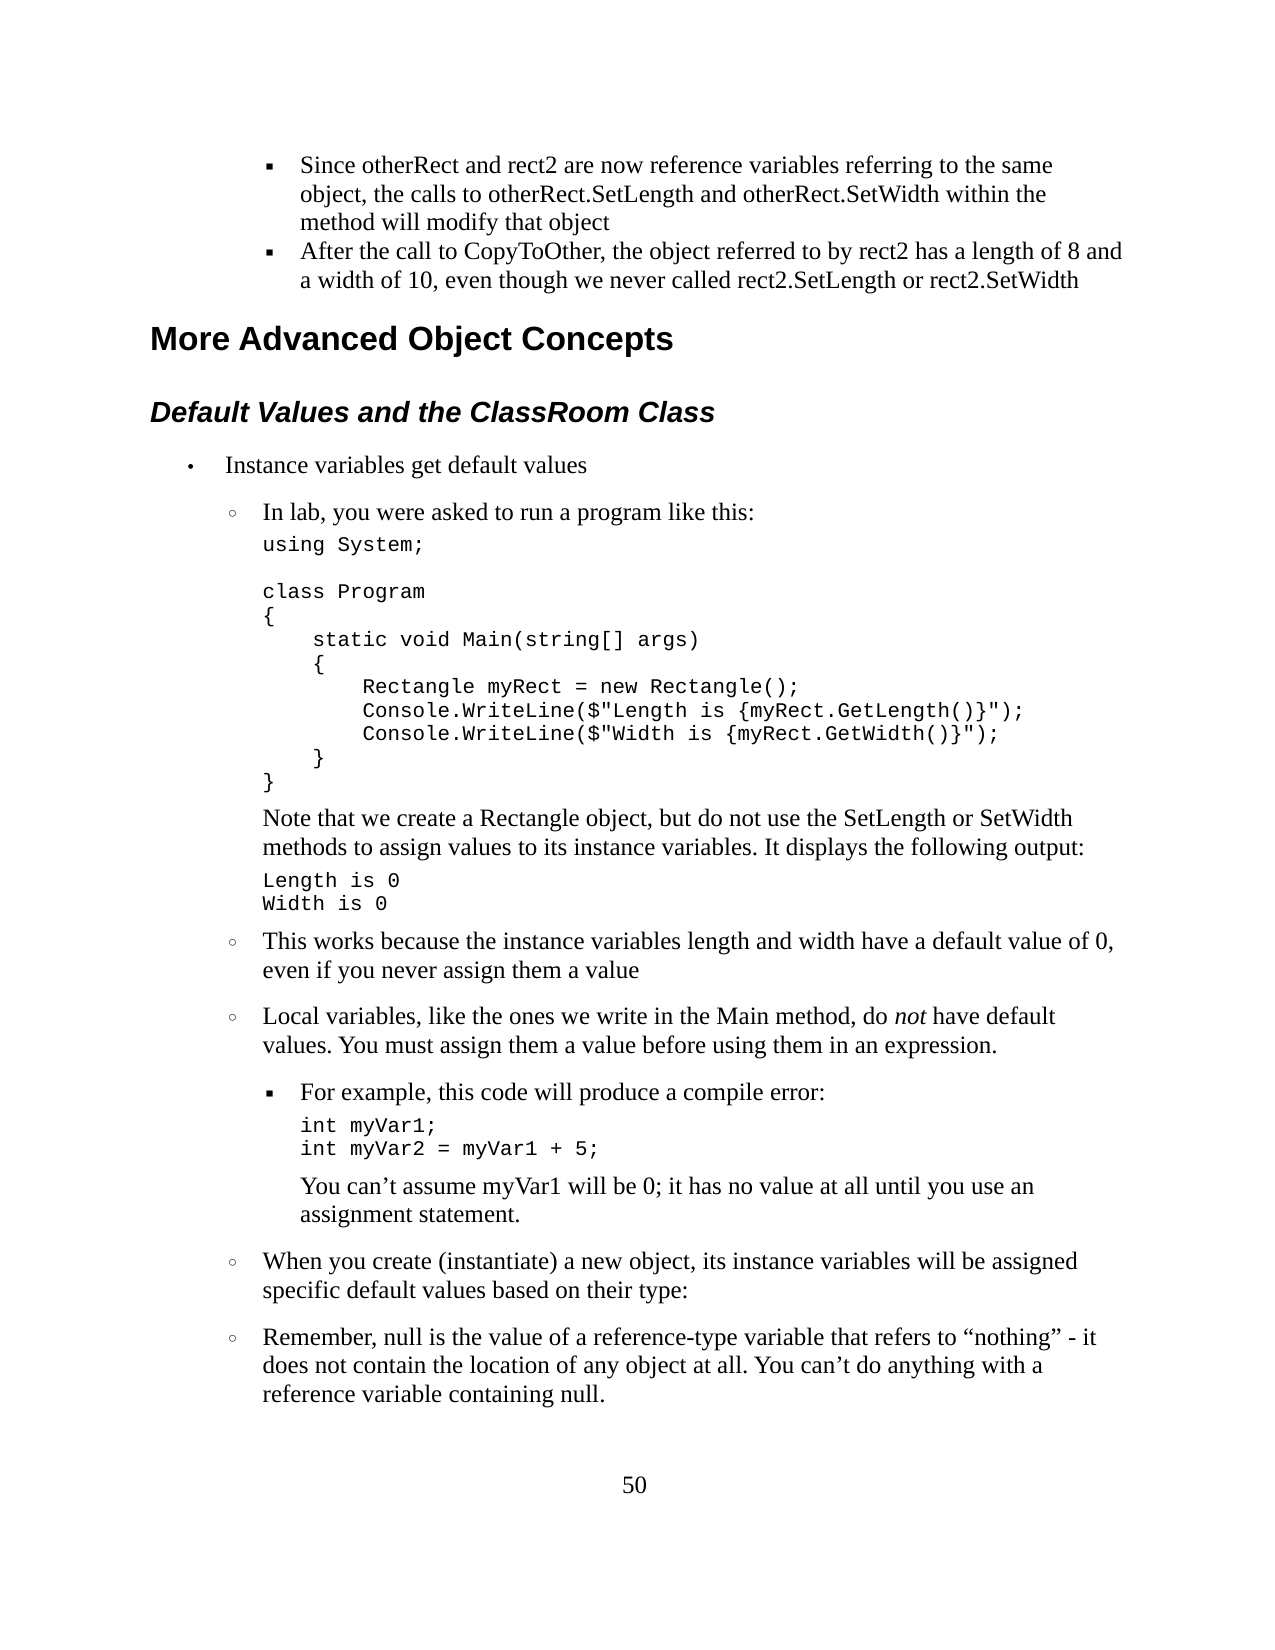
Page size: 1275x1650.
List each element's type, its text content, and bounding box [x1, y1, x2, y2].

list Console.WriteLine($"Length is {myRect.GetLength()}"); [225, 700, 1125, 723]
list Since otherRect and rect2 are now reference variables referring to the same object, the calls to otherRect.SetLength and otherRect.SetWidth within the method will modify that object [262, 150, 1125, 236]
list } [225, 771, 1125, 794]
list You can’t assume myVar1 will be 0; it has no value at all until you use an assignment statement. [262, 1171, 1125, 1228]
subtitle Default Values and the ClassRoom Class [150, 395, 1125, 428]
list After the call to CopyToOther, the object referred to by rect2 has a length of 8 and a width of 10, even though we never called rect2.SetLength or rect2.SetWidth [262, 236, 1125, 294]
list { [225, 605, 1125, 629]
list int myVar1; [262, 1114, 1125, 1138]
list Local variables, like the ones we write in the Main method, do not have default values. You must assign them a value before using them in an expression. [225, 1001, 1125, 1059]
list using System; [225, 534, 1125, 558]
list static void Main(string[] args) [225, 629, 1125, 652]
list Console.WriteLine($"Width is {myRect.GetWidth()}"); [225, 723, 1125, 747]
list Width is 0 [225, 893, 1125, 917]
list When you create (instantiate) a new object, its instance variables will be assigned specific default values based on their type: [225, 1246, 1125, 1304]
list Note that we create a Rectangle object, but do not use the SetLength or SetWidth methods to assign values to its instance variables. It displays the following output: [225, 803, 1125, 861]
list int myVar2 = myVar1 + 5; [262, 1138, 1125, 1162]
list } [225, 747, 1125, 771]
list Rectangle myRect = new Rectangle(); [225, 676, 1125, 700]
list Instance variables get default values [187, 450, 1125, 479]
subtitle More Advanced Object Concepts [150, 319, 1125, 357]
list Length is 0 [225, 870, 1125, 893]
list In lab, you were asked to run a program like this: [225, 497, 1125, 525]
list This works because the instance variables length and width have a default value of 0, even if you never assign them a value [225, 926, 1125, 983]
list For example, this code will produce a compile error: [262, 1077, 1125, 1106]
list class Program [225, 582, 1125, 605]
list Remember, null is the value of a reference-type variable that refers to “nothing” - it does not contain the location of any object at all. You can’t do anything with a reference variable containing null. [225, 1322, 1125, 1408]
list { [225, 652, 1125, 676]
